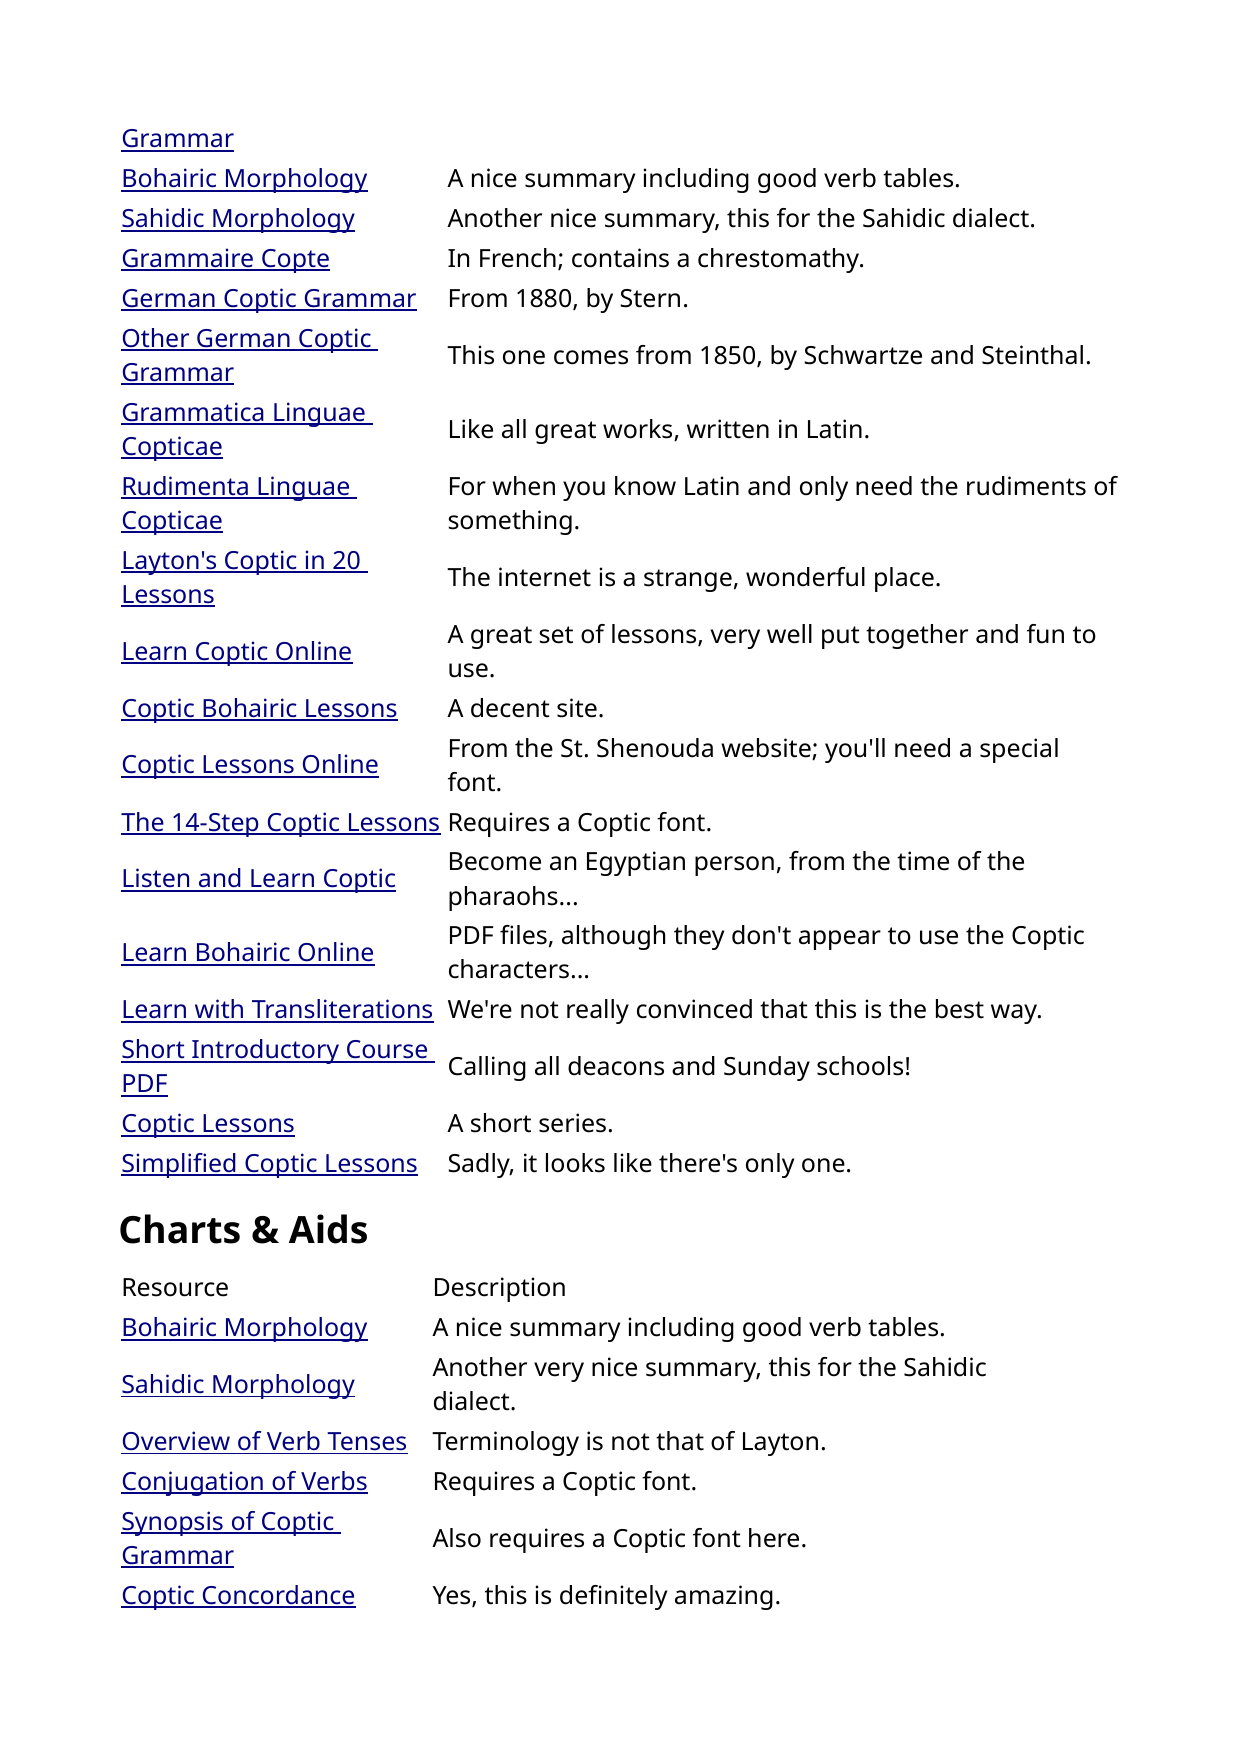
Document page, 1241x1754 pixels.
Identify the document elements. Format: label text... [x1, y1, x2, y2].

table_cell Another very nice summary, this for the Sahidic dialect. [429, 1347, 1012, 1421]
subtitle Charts & Aids [118, 1203, 1122, 1254]
table_cell Simplified Coptic Lessons [118, 1143, 444, 1183]
table_cell The 14-Step Coptic Lessons [118, 801, 444, 841]
table_cell Sahidic Morphology [118, 198, 444, 238]
table_cell Requires a Coptic font. [429, 1461, 1012, 1501]
table_cell Coptic Bohairic Lessons [118, 688, 444, 727]
table_cell Short Introductory Course PDF [118, 1029, 444, 1103]
table_cell Other German Coptic Grammar [118, 318, 444, 392]
table_cell Calling all deacons and Sunday schools! [444, 1029, 1122, 1103]
table_cell A great set of lessons, very well put together and fun to use. [444, 614, 1122, 687]
table_header Resource [118, 1267, 429, 1307]
table_header Description [429, 1267, 1012, 1307]
table_cell Become an Egyptian person, from the time of the pharaohs... [444, 841, 1122, 915]
table_cell PDF files, although they don't appear to use the Coptic characters... [444, 915, 1122, 989]
table_cell Conjugation of Verbs [118, 1461, 429, 1501]
table_cell Coptic Lessons [118, 1103, 444, 1143]
table_cell Grammaire Copte [118, 238, 444, 278]
table_cell Coptic Lessons Online [118, 727, 444, 801]
table_cell Sahidic Morphology [118, 1347, 429, 1421]
table_cell A decent site. [444, 688, 1122, 727]
table_cell Overview of Verb Tenses [118, 1421, 429, 1461]
table_cell Learn Coptic Online [118, 614, 444, 687]
table_cell [444, 118, 1122, 158]
table_cell Layton's Coptic in 20 Lessons [118, 540, 444, 613]
table_cell For when you know Latin and only need the rudiments of something. [444, 466, 1122, 539]
table_cell Also requires a Coptic font here. [429, 1501, 1012, 1574]
table_cell Like all great works, written in Latin. [444, 392, 1122, 466]
table_cell Requires a Coptic font. [444, 801, 1122, 841]
table_cell A nice summary including good verb tables. [429, 1307, 1012, 1347]
table_cell Yes, this is definitely amazing. [429, 1575, 1012, 1614]
table_cell In French; contains a chrestomathy. [444, 238, 1122, 278]
table_cell We're not really convinced that this is the best way. [444, 989, 1122, 1029]
table_cell German Coptic Grammar [118, 278, 444, 318]
table_cell Grammatica Linguae Copticae [118, 392, 444, 466]
table_cell Bohairic Morphology [118, 1307, 429, 1347]
table_cell From the St. Shenouda website; you'll need a special font. [444, 727, 1122, 801]
table_cell Learn with Transliterations [118, 989, 444, 1029]
table_cell The internet is a strange, wonderful place. [444, 540, 1122, 613]
table_cell Bohairic Morphology [118, 158, 444, 198]
table_cell Terminology is not that of Layton. [429, 1421, 1012, 1461]
table_cell Listen and Learn Coptic [118, 841, 444, 915]
table_cell A short series. [444, 1103, 1122, 1143]
table_cell Learn Bohairic Online [118, 915, 444, 989]
table_cell A nice summary including good verb tables. [444, 158, 1122, 198]
table_cell Sadly, it looks like there's only one. [444, 1143, 1122, 1183]
table_cell Synopsis of Coptic Grammar [118, 1501, 429, 1574]
table_cell From 1880, by Stern. [444, 278, 1122, 318]
table_cell Coptic Concordance [118, 1575, 429, 1614]
table_cell Rudimenta Linguae Copticae [118, 466, 444, 539]
table_cell Grammar [118, 118, 444, 158]
table_cell This one comes from 1850, by Schwartze and Steinthal. [444, 318, 1122, 392]
table_cell Another nice summary, this for the Sahidic dialect. [444, 198, 1122, 238]
